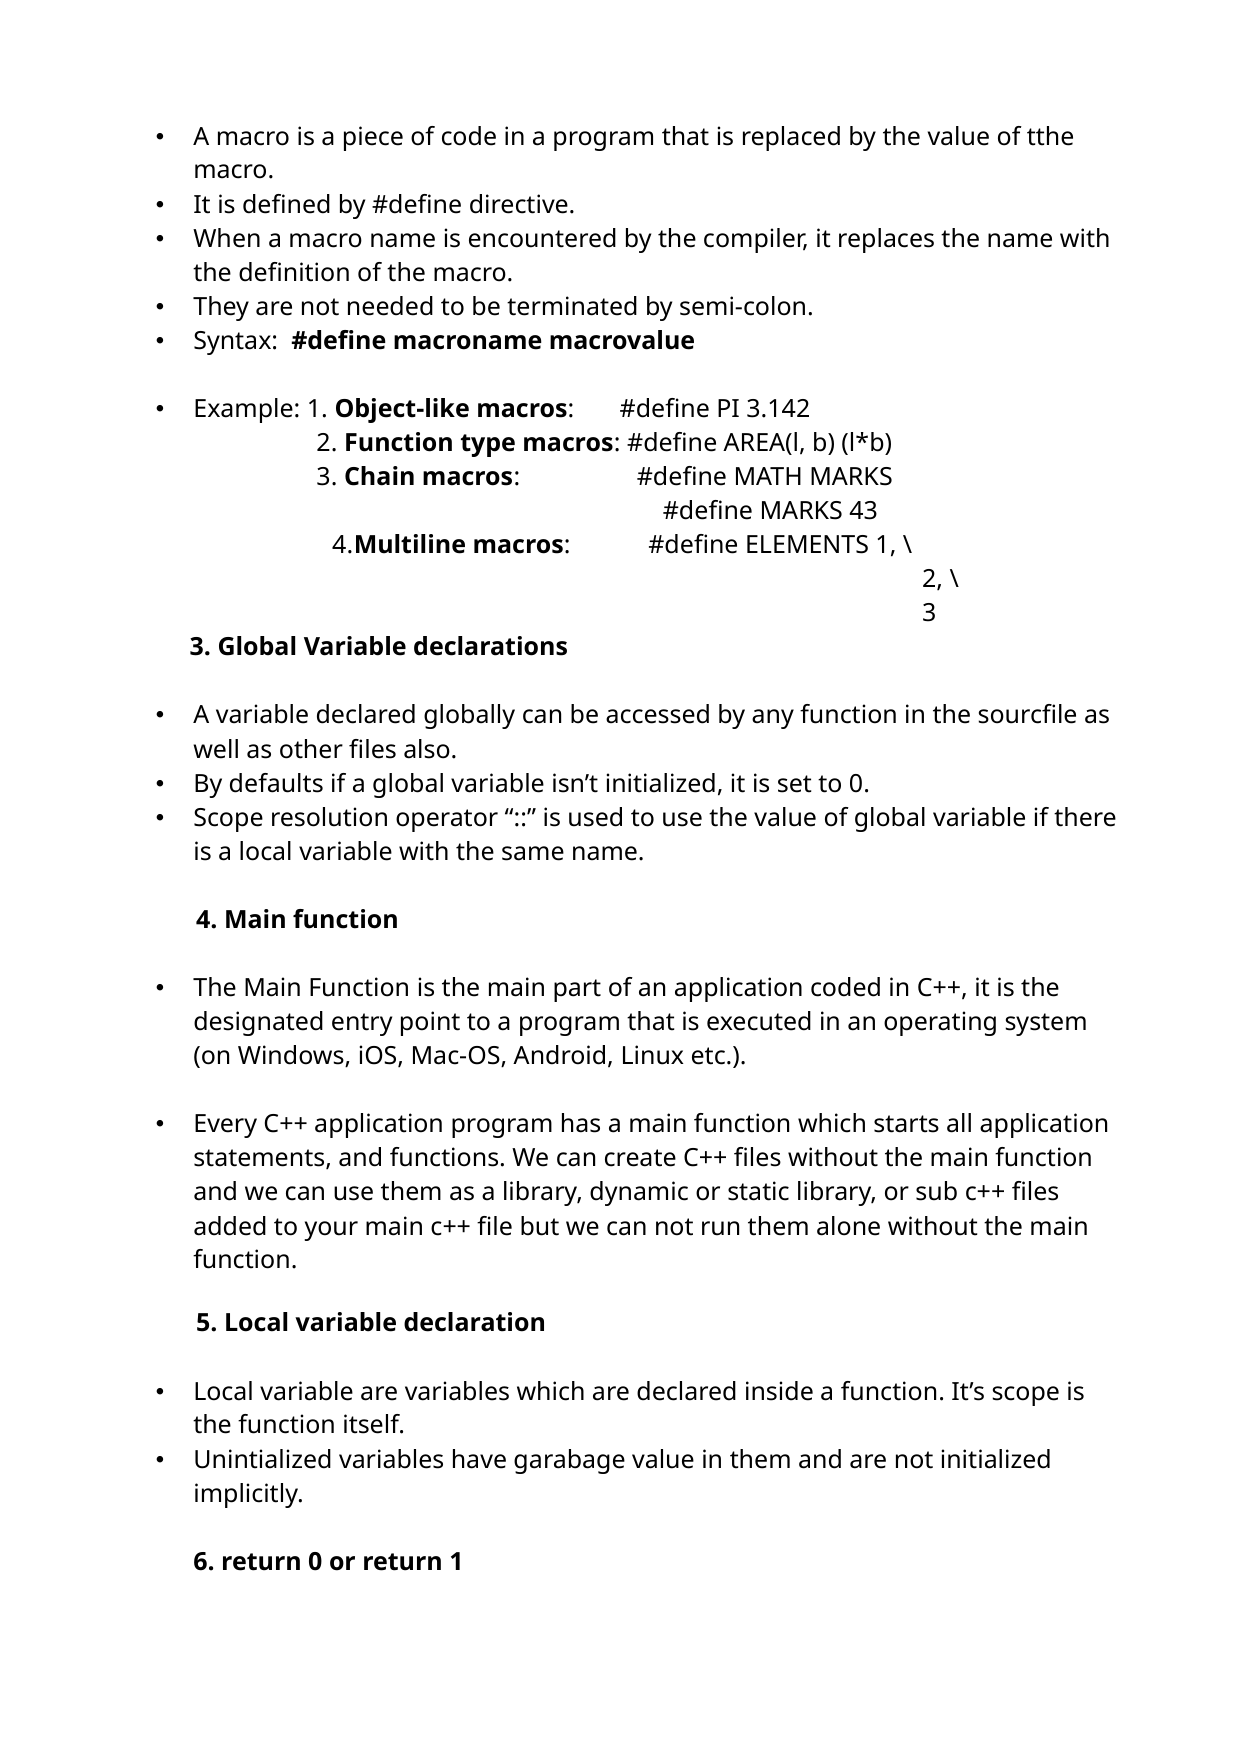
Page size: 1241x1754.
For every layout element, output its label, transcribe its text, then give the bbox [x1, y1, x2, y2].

list 2. Function type macros: #define AREA(l, b) (l*b) [156, 425, 1122, 459]
list When a macro name is encountered by the compiler, it replaces the name with the definition of the macro. [156, 220, 1122, 288]
list 3. Chain macros: #define MATH MARKS [156, 459, 1122, 493]
list It is defined by #define directive. [156, 186, 1122, 220]
text 2, \ [118, 561, 1122, 595]
list They are not needed to be terminated by semi-colon. [156, 288, 1122, 322]
list Local variable are variables which are declared inside a function. It’s scope is the function itself. [156, 1373, 1122, 1441]
list Every C++ application program has a main function which starts all application statements, and functions. We can create C++ files without the main function and we can use them as a library, dynamic or static library, or sub c++ files added to your main c++ file but we can not run them alone without the main function. [156, 1106, 1122, 1276]
list Scope resolution operator “::” is used to use the value of global variable if there is a local variable with the same name. [156, 799, 1122, 867]
list Example: 1. Object-like macros: #define PI 3.142 [156, 391, 1122, 425]
list 6. return 0 or return 1 [156, 1543, 1122, 1577]
text 4. Main function [118, 902, 1122, 936]
text 3. Global Variable declarations [118, 629, 1122, 663]
list By defaults if a global variable isn’t initialized, it is set to 0. [156, 765, 1122, 799]
text 5. Local variable declaration [118, 1305, 1122, 1339]
list Syntax: #define macroname macrovalue [156, 322, 1122, 357]
text #define MARKS 43 [118, 493, 1122, 527]
text 4.Multiline macros: #define ELEMENTS 1, \ [118, 527, 1122, 561]
text 3 [118, 595, 1122, 629]
list A variable declared globally can be accessed by any function in the sourcfile as well as other files also. [156, 697, 1122, 765]
list A macro is a piece of code in a program that is replaced by the value of tthe macro. [156, 118, 1122, 186]
list Unintialized variables have garabage value in them and are not initialized implicitly. [156, 1441, 1122, 1509]
list The Main Function is the main part of an application coded in C++, it is the designated entry point to a program that is executed in an operating system (on Windows, iOS, Mac-OS, Android, Linux etc.). [156, 970, 1122, 1072]
